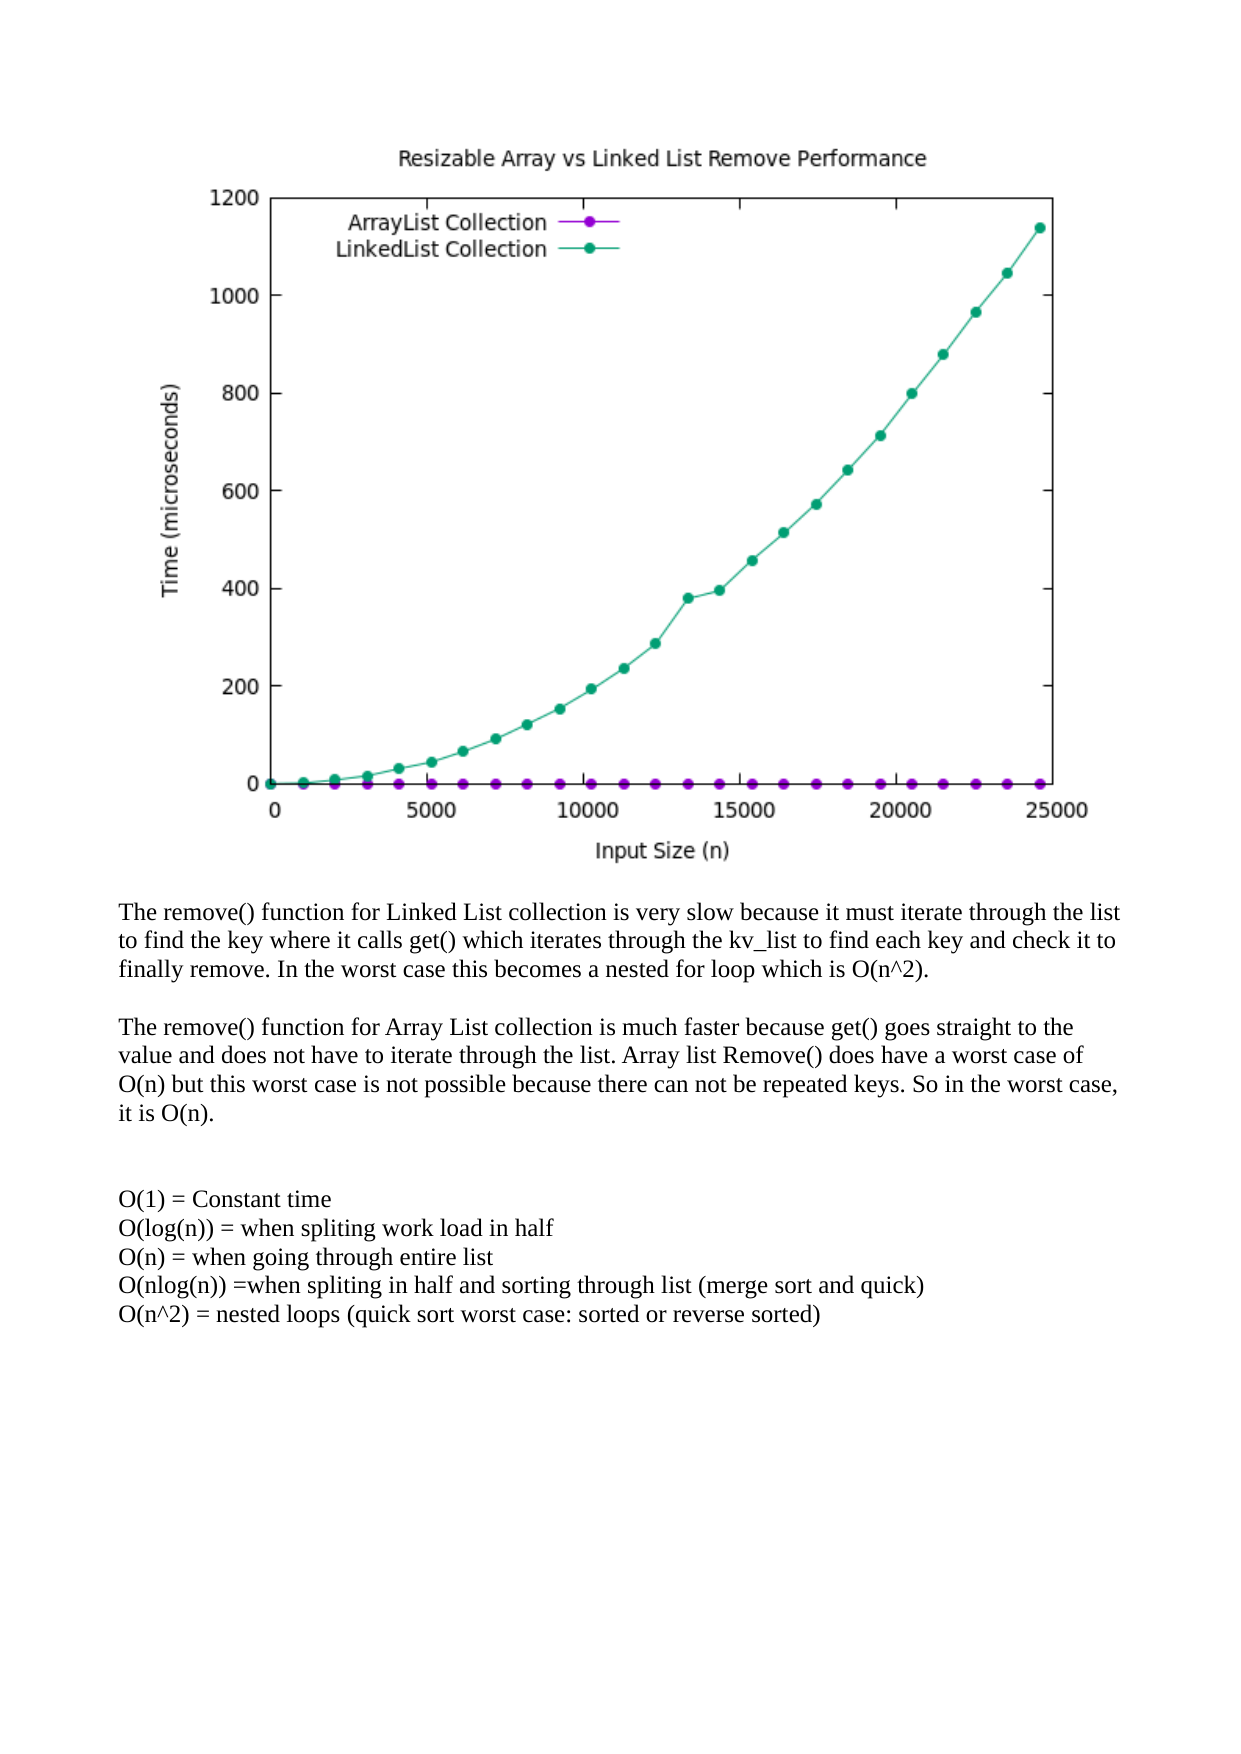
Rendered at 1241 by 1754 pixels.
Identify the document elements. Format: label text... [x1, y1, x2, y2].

text O(1) = Constant time [118, 1184, 1122, 1213]
text The remove() function for Array List collection is much faster because get() goes straight to the value and does not have to iterate through the list. Array list Remove() does have a worst case of O(n) but this worst case is not possible because there can not be repeated keys. So in the worst case, it is O(n). [118, 1012, 1122, 1127]
text O(log(n)) = when spliting work load in half [118, 1213, 1122, 1242]
text O(n^2) = nested loops (quick sort worst case: sorted or reverse sorted) [118, 1299, 1122, 1328]
text The remove() function for Linked List collection is very slow because it must iterate through the list to find the key where it calls get() which iterates through the kv_list to find each key and check it to finally remove. In the worst case this becomes a nested for loop which is O(n^2). [118, 897, 1122, 983]
text O(n) = when going through entire list [118, 1242, 1122, 1271]
picture [120, 118, 1121, 868]
text O(nlog(n)) =when spliting in half and sorting through list (merge sort and quick) [118, 1271, 1122, 1299]
